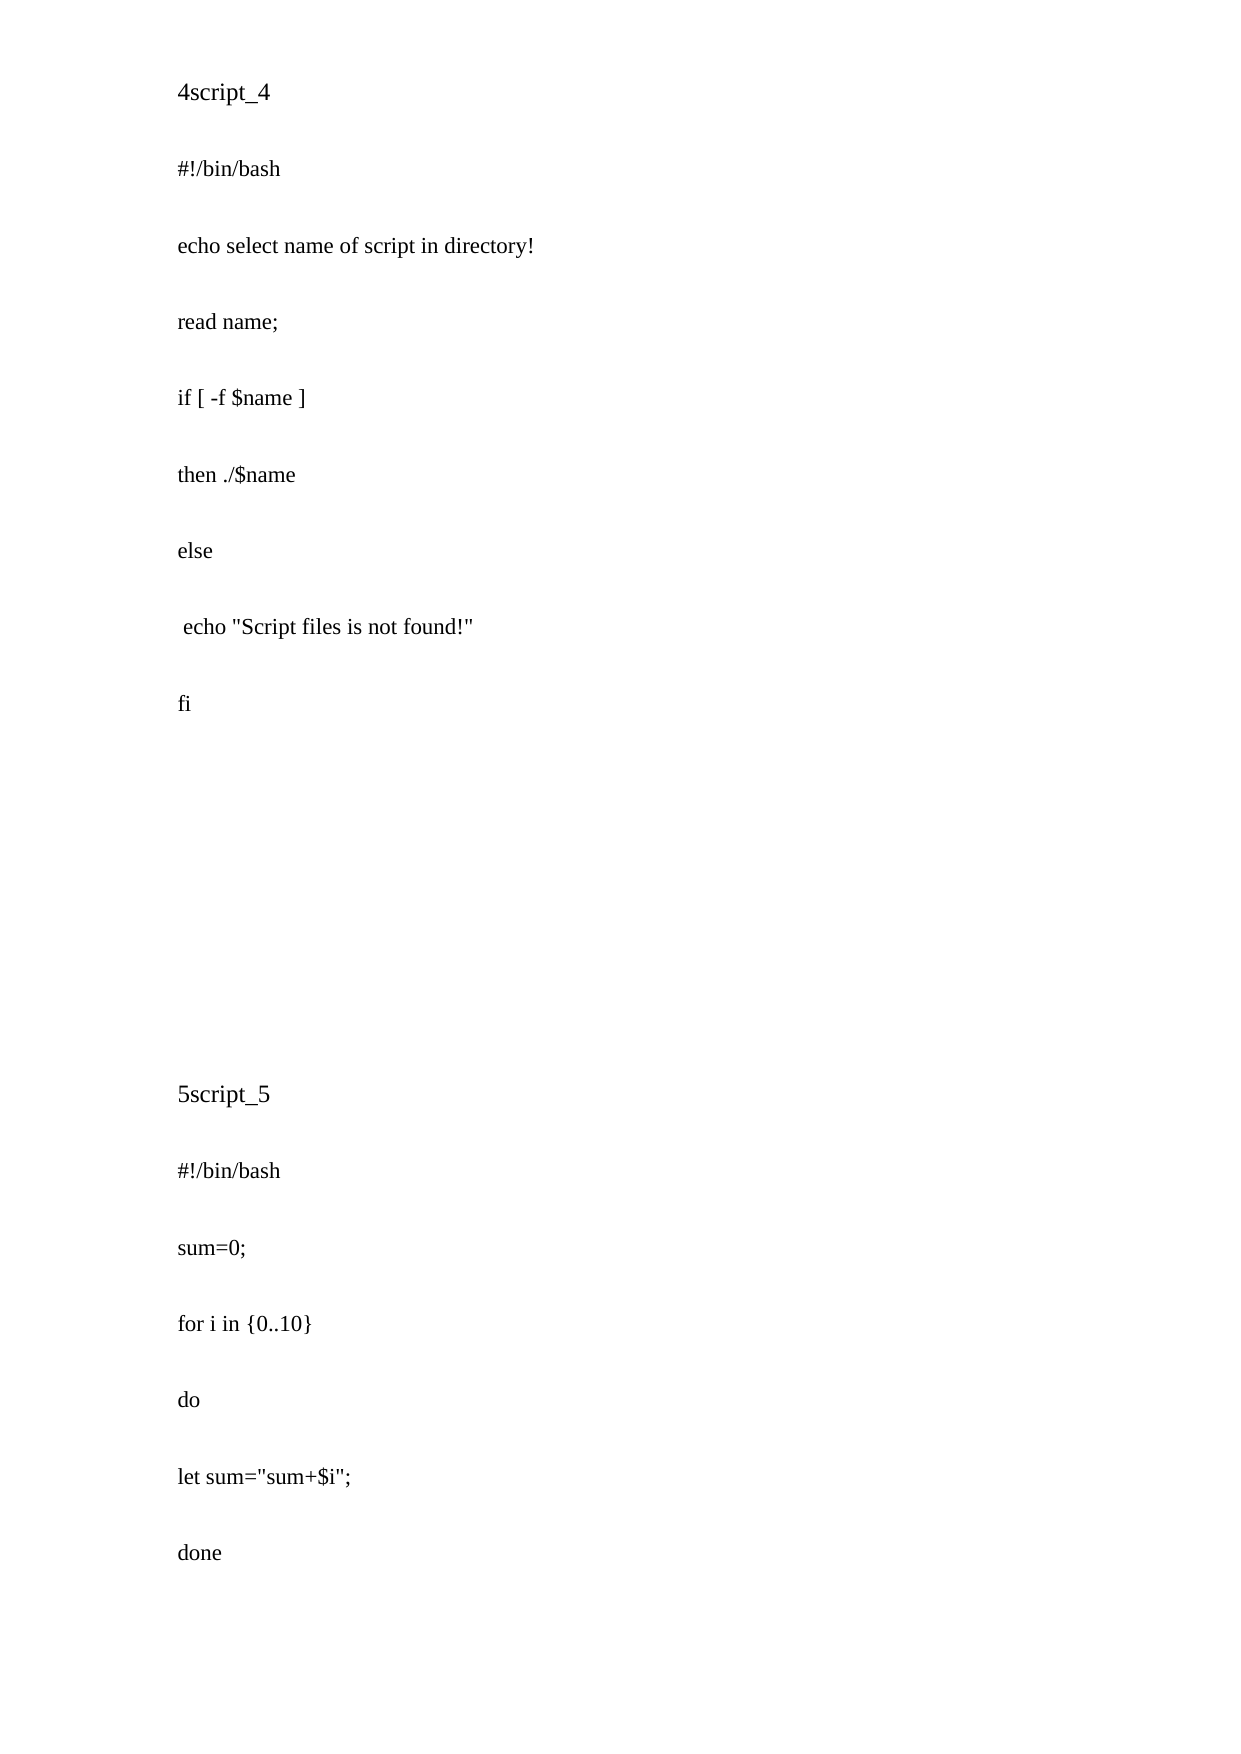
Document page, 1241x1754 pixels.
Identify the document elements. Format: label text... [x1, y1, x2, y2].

text if [ -f $name ] [177, 384, 1181, 411]
list script_5 [177, 1079, 1181, 1107]
text for i in {0..10} [177, 1310, 1181, 1337]
list script_4 [177, 77, 1181, 105]
text then ./$name [177, 461, 1181, 487]
text read name; [177, 308, 1181, 334]
text echo select name of script in directory! [177, 232, 1181, 258]
text sum=0; [177, 1234, 1181, 1260]
text do [177, 1387, 1181, 1413]
text #!/bin/bash [177, 155, 1181, 182]
text else [177, 537, 1181, 563]
text done [177, 1539, 1181, 1566]
text fi [177, 690, 1181, 716]
text echo "Script files is not found!" [177, 613, 1181, 640]
text let sum="sum+$i"; [177, 1463, 1181, 1489]
text #!/bin/bash [177, 1157, 1181, 1184]
